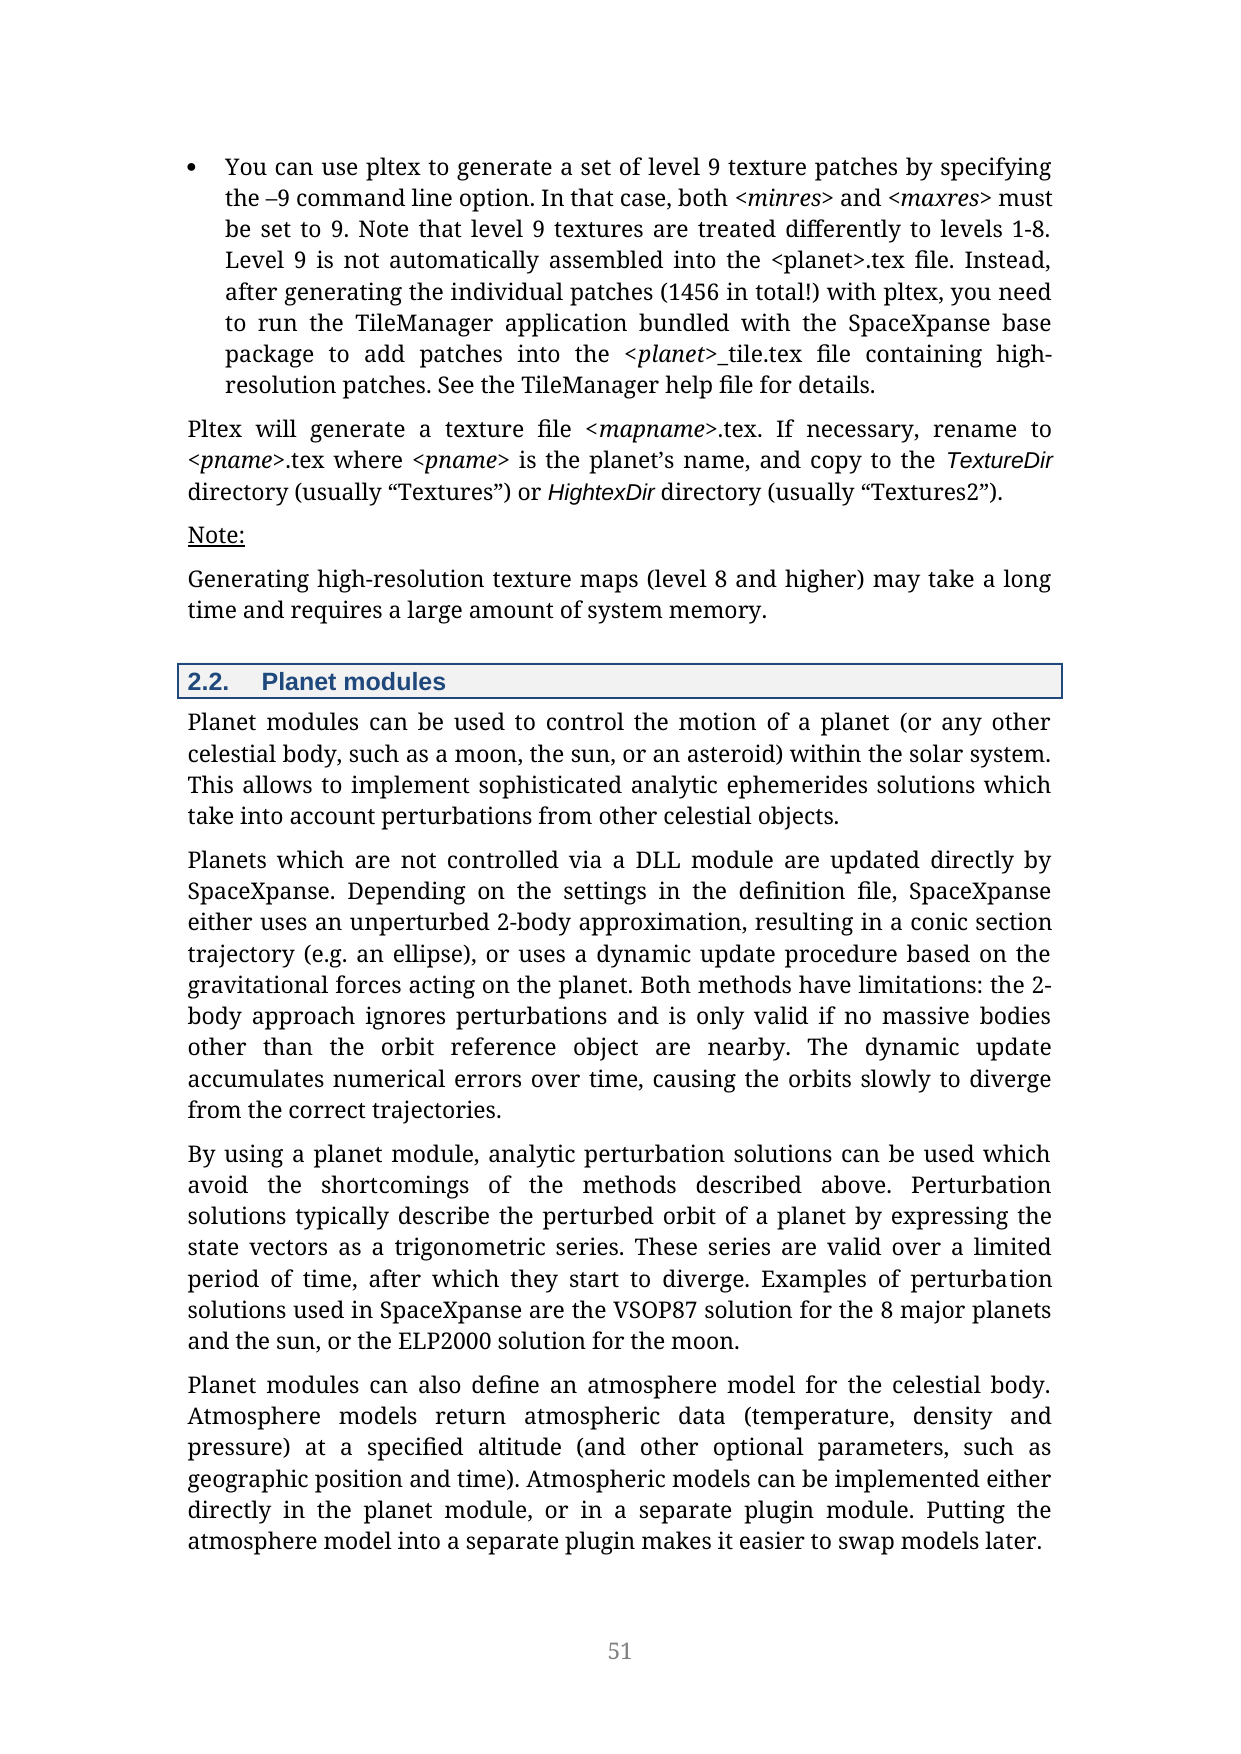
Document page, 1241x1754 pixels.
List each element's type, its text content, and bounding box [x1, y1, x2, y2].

text Planet modules can be used to control the motion of a planet (or any other celestial body, such as a moon, the sun, or an asteroid) within the solar system. This allows to implement sophisticated analytic ephemerides solutions which take into account perturbations from other celestial objects. [187, 706, 1053, 831]
text Pltex will generate a texture file <mapname>.tex. If necessary, rename to <pname>.tex where <pname> is the planet’s name, and copy to the TextureDir di­rectory (usually “Textures”) or HightexDir directory (usually “Textures2”). [187, 412, 1053, 506]
list You can use pltex to generate a set of level 9 texture patches by specifying the –9 command line option. In that case, both <minres> and <maxres> must be set to 9. Note that level 9 textures are treated differently to levels 1-8. Level 9 is not automatically assembled into the <planet>.tex file. Instead, after generating the individual patches (1456 in total!) with pltex, you need to run the TileManager application bundled with the SpaceXpanse base package to add patches into the <planet>_tile.tex file containing high-resolution patches. See the TileManager help file for details. [187, 150, 1053, 400]
text Planet modules can also define an atmosphere model for the celestial body. Atmos­phere models return atmospheric data (temperature, density and pressure) at a specified altitude (and other optional parameters, such as geographic position and time). Atmospheric models can be implemented either directly in the planet module, or in a separate plugin module. Putting the atmosphere model into a separate plugin makes it easier to swap models later. [187, 1368, 1053, 1556]
text Note: [187, 519, 1053, 550]
text Generating high-resolution texture maps (level 8 and higher) may take a long time and requires a large amount of system memory. [187, 562, 1053, 625]
text By using a planet module, analytic perturbation solutions can be used which avoid the short­comings of the methods described above. Perturbation solutions typically describe the per­turbed orbit of a planet by expressing the state vectors as a trigono­metric series. These series are valid over a limited period of time, after which they start to diverge. Examples of perturba­tion solutions used in SpaceXpanse are the VSOP87 solution for the 8 major planets and the sun, or the ELP2000 solution for the moon. [187, 1137, 1053, 1356]
subtitle Planet modules [179, 665, 1061, 697]
text Planets which are not controlled via a DLL module are updated directly by SpaceXpanse. Depending on the settings in the definition file, SpaceXpanse either uses an unperturbed 2-body approximation, result­ing in a conic section trajectory (e.g. an ellipse), or uses a dynamic update procedure based on the gravitational forces acting on the planet. Both methods have limitations: the 2-body approach ignores perturbations and is only valid if no massive bodies other than the orbit ref­erence object are nearby. The dynamic update accumulates numerical errors over time, causing the orbits slowly to diverge from the correct trajectories. [187, 843, 1053, 1124]
